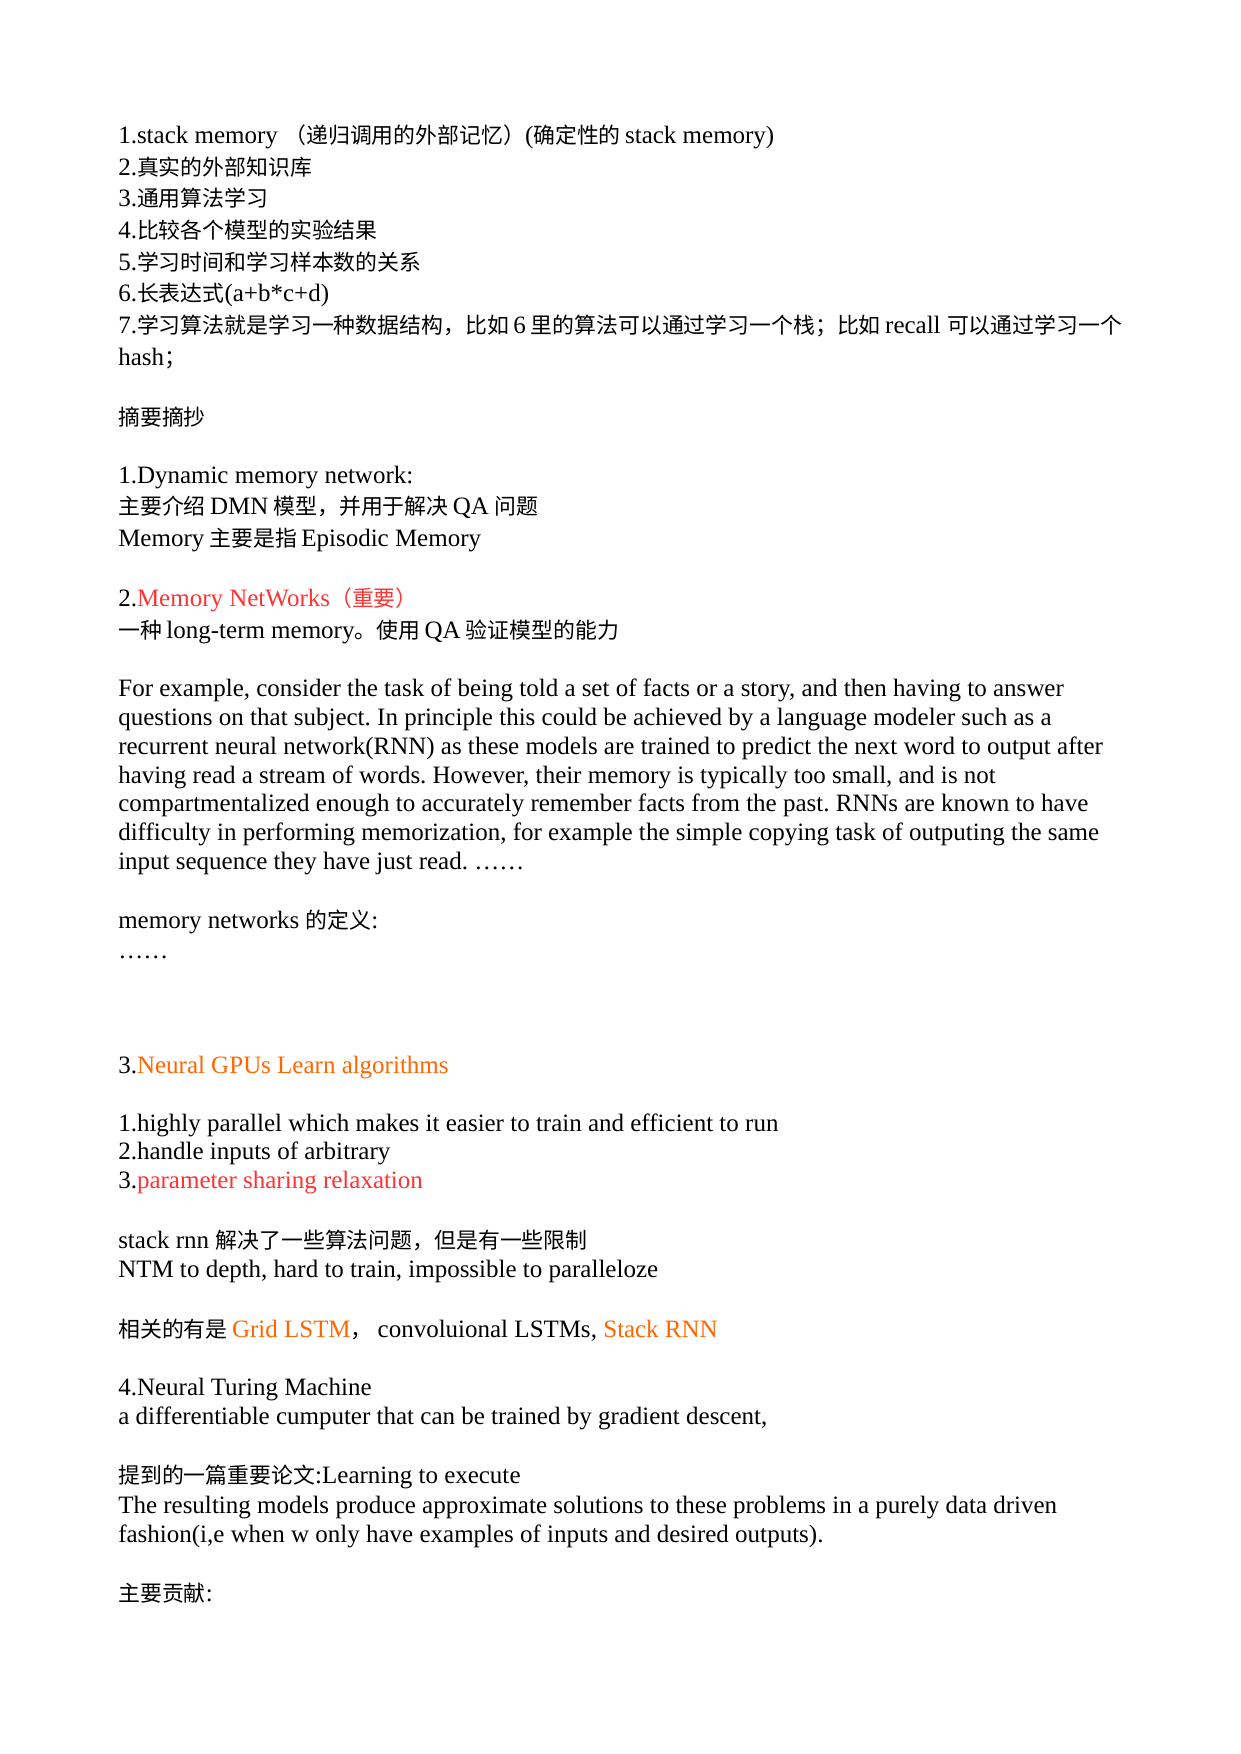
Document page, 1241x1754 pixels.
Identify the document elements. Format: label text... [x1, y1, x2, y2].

text stack rnn 解决了一些算法问题，但是有一些限制 [118, 1223, 1122, 1254]
text 2.Memory NetWorks（重要） [118, 581, 1122, 613]
text 2.handle inputs of arbitrary [118, 1136, 1122, 1165]
text memory networks 的定义: [118, 903, 1122, 935]
text 提到的一篇重要论文:Learning to execute [118, 1458, 1122, 1490]
text NTM to depth, hard to train, impossible to paralleloze [118, 1254, 1122, 1283]
text The resulting models produce approximate solutions to these problems in a purely data driven fashion(i,e when w only have examples of inputs and desired outputs). [118, 1490, 1122, 1548]
text Memory主要是指Episodic Memory [118, 521, 1122, 553]
text 7.学习算法就是学习一种数据结构，比如6里的算法可以通过学习一个栈；比如recall 可以通过学习一个hash； [118, 308, 1122, 371]
text 1.stack memory （递归调用的外部记忆）(确定性的stack memory) [118, 118, 1122, 150]
text 2.真实的外部知识库 [118, 150, 1122, 181]
text 1.highly parallel which makes it easier to train and efficient to run [118, 1108, 1122, 1136]
text 摘要摘抄 [118, 400, 1122, 432]
text 主要贡献: [118, 1576, 1122, 1608]
text 3.通用算法学习 [118, 181, 1122, 213]
text 3.Neural GPUs Learn algorithms [118, 1050, 1122, 1079]
text 相关的有是Grid LSTM， convoluional LSTMs, Stack RNN [118, 1312, 1122, 1343]
text 一种long-term memory。使用QA验证模型的能力 [118, 613, 1122, 645]
text For example, consider the task of being told a set of facts or a story, and then having to answer questions on that subject. In principle this could be achieved by a language modeler such as a recurrent neural network(RNN) as these models are trained to predict the next word to output after having read a stream of words. However, their memory is typically too small, and is not compartmentalized enough to accurately remember facts from the past. RNNs are known to have difficulty in performing memorization, for example the simple copying task of outputing the same input sequence they have just read. …… [118, 673, 1122, 875]
text 4.比较各个模型的实验结果 [118, 213, 1122, 245]
text 主要介绍DMN模型，并用于解决QA问题 [118, 489, 1122, 521]
text …… [118, 935, 1122, 964]
text 1.Dynamic memory network: [118, 461, 1122, 489]
text 6.长表达式(a+b*c+d) [118, 276, 1122, 308]
text 4.Neural Turing Machine [118, 1372, 1122, 1401]
text a differentiable cumputer that can be trained by gradient descent, [118, 1401, 1122, 1430]
text 5.学习时间和学习样本数的关系 [118, 245, 1122, 276]
text 3.parameter sharing relaxation [118, 1165, 1122, 1194]
